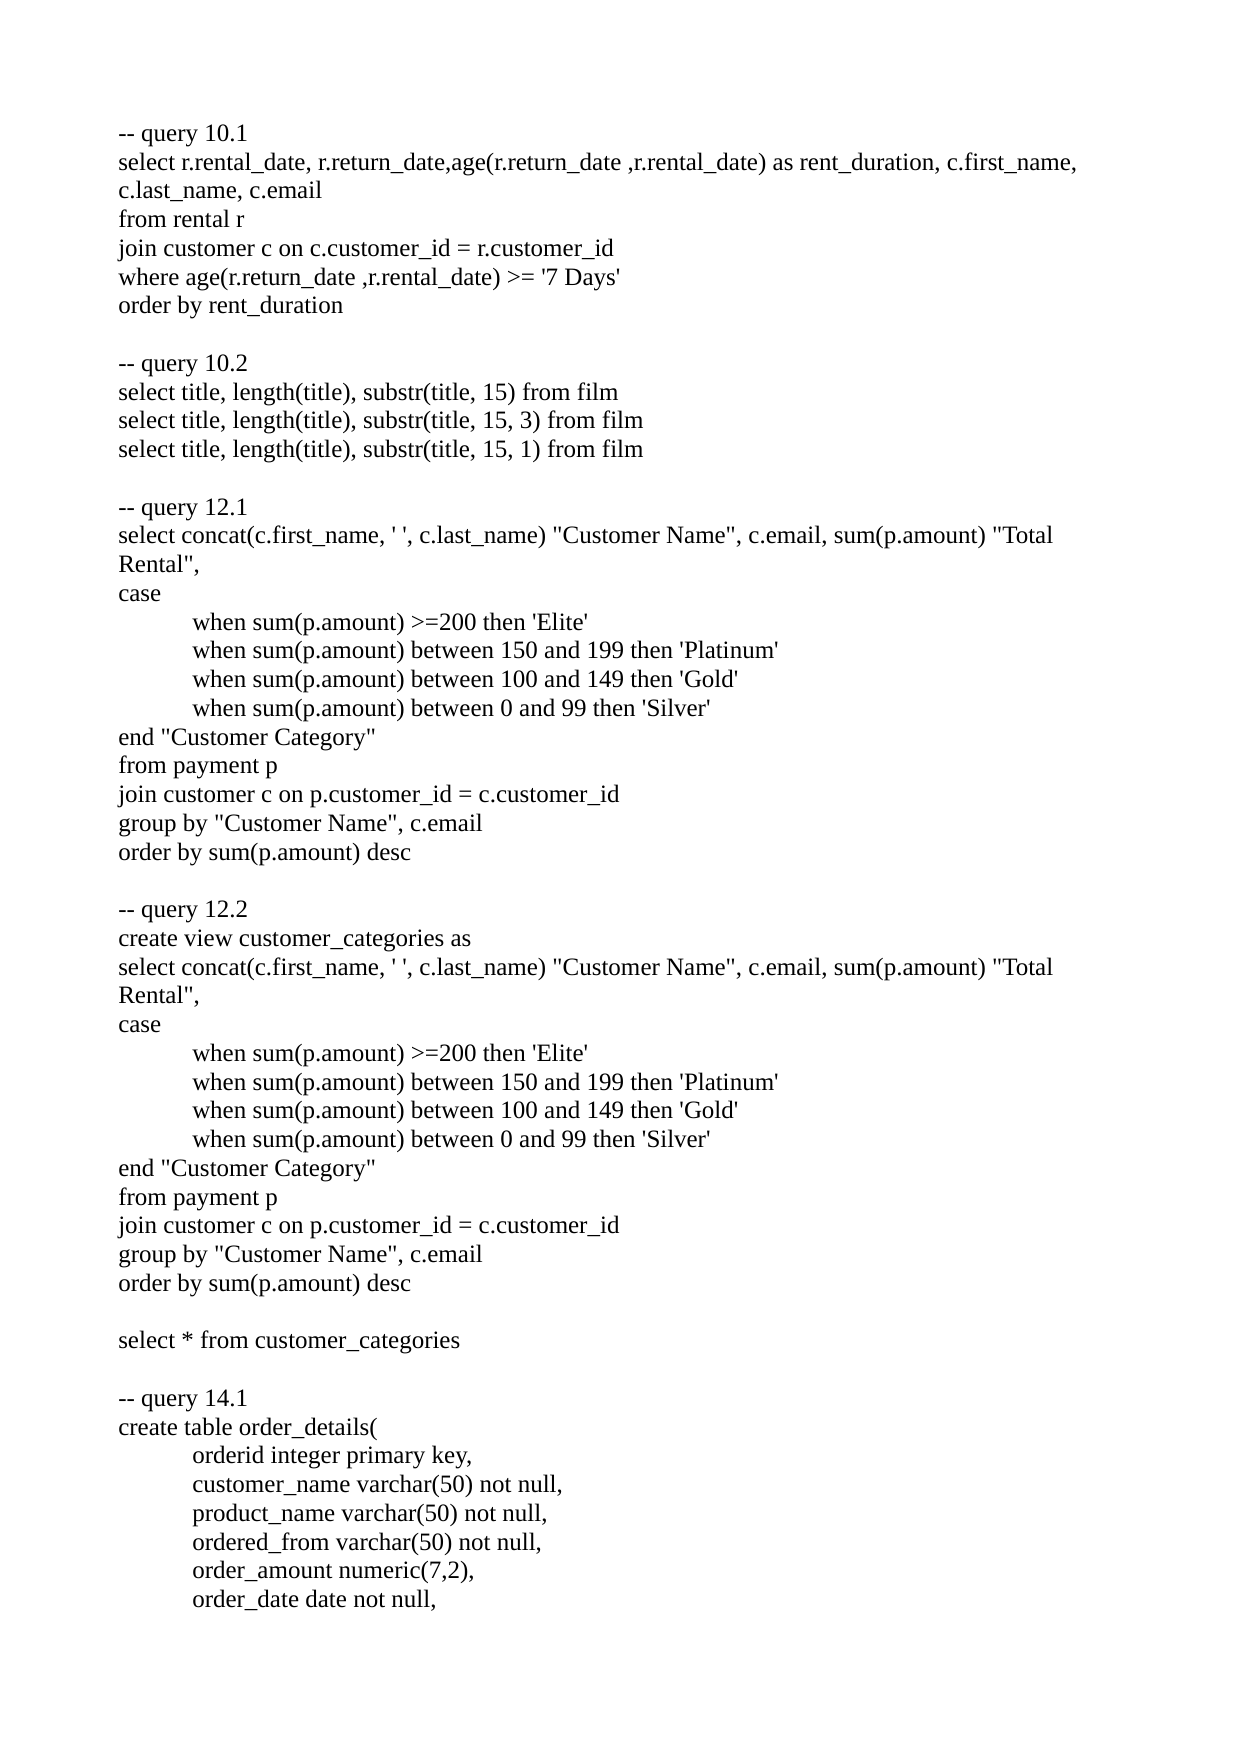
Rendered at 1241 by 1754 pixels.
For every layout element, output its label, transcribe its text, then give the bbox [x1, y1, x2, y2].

text -- query 10.1 select r.rental_date, r.return_date,age(r.return_date ,r.rental_date) as rent_duration, c.first_name, c.last_name, c.email from rental r join customer c on c.customer_id = r.customer_id where age(r.return_date ,r.rental_date) >= '7 Days' order by rent_duration -- query 10.2 select title, length(title), substr(title, 15) from film select title, length(title), substr(title, 15, 3) from film select title, length(title), substr(title, 15, 1) from film -- query 12.1 select concat(c.first_name, ' ', c.last_name) "Customer Name", c.email, sum(p.amount) "Total Rental", case when sum(p.amount) >=200 then 'Elite' when sum(p.amount) between 150 and 199 then 'Platinum' when sum(p.amount) between 100 and 149 then 'Gold' when sum(p.amount) between 0 and 99 then 'Silver' end "Customer Category" from payment p join customer c on p.customer_id = c.customer_id group by "Customer Name", c.email order by sum(p.amount) desc -- query 12.2 create view customer_categories as select concat(c.first_name, ' ', c.last_name) "Customer Name", c.email, sum(p.amount) "Total Rental", case when sum(p.amount) >=200 then 'Elite' when sum(p.amount) between 150 and 199 then 'Platinum' when sum(p.amount) between 100 and 149 then 'Gold' when sum(p.amount) between 0 and 99 then 'Silver' end "Customer Category" from payment p join customer c on p.customer_id = c.customer_id group by "Customer Name", c.email order by sum(p.amount) desc select * from customer_categories -- query 14.1 create table order_details( orderid integer primary key, customer_name varchar(50) not null, product_name varchar(50) not null, ordered_from varchar(50) not null, order_amount numeric(7,2), order_date date not null, [118, 118, 1122, 1613]
